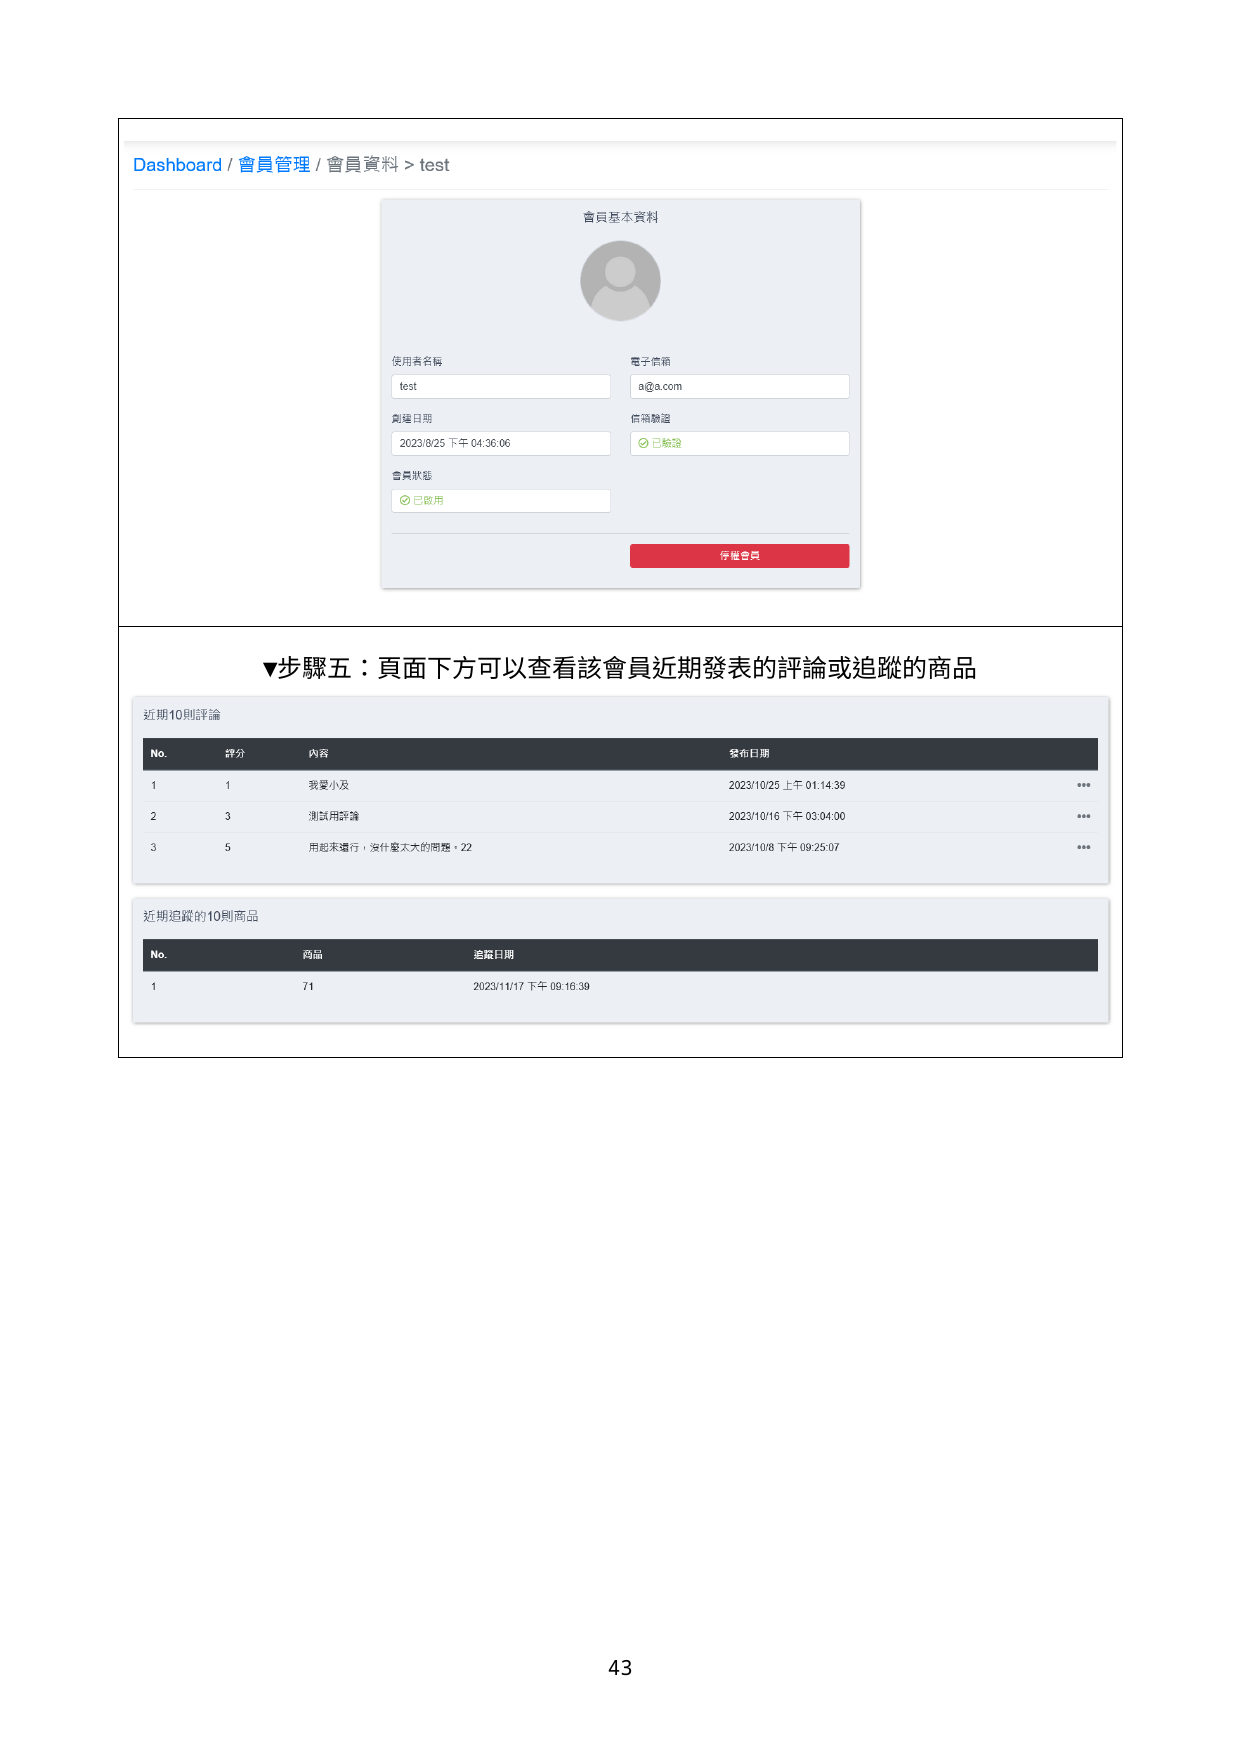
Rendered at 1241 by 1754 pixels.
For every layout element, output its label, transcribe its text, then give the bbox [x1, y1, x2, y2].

table_cell ▼步驟五：頁面下方可以查看該會員近期發表的評論或追蹤的商品 [119, 627, 1122, 1057]
picture [123, 141, 1117, 600]
picture [123, 690, 1117, 1031]
table_cell [119, 119, 1122, 626]
